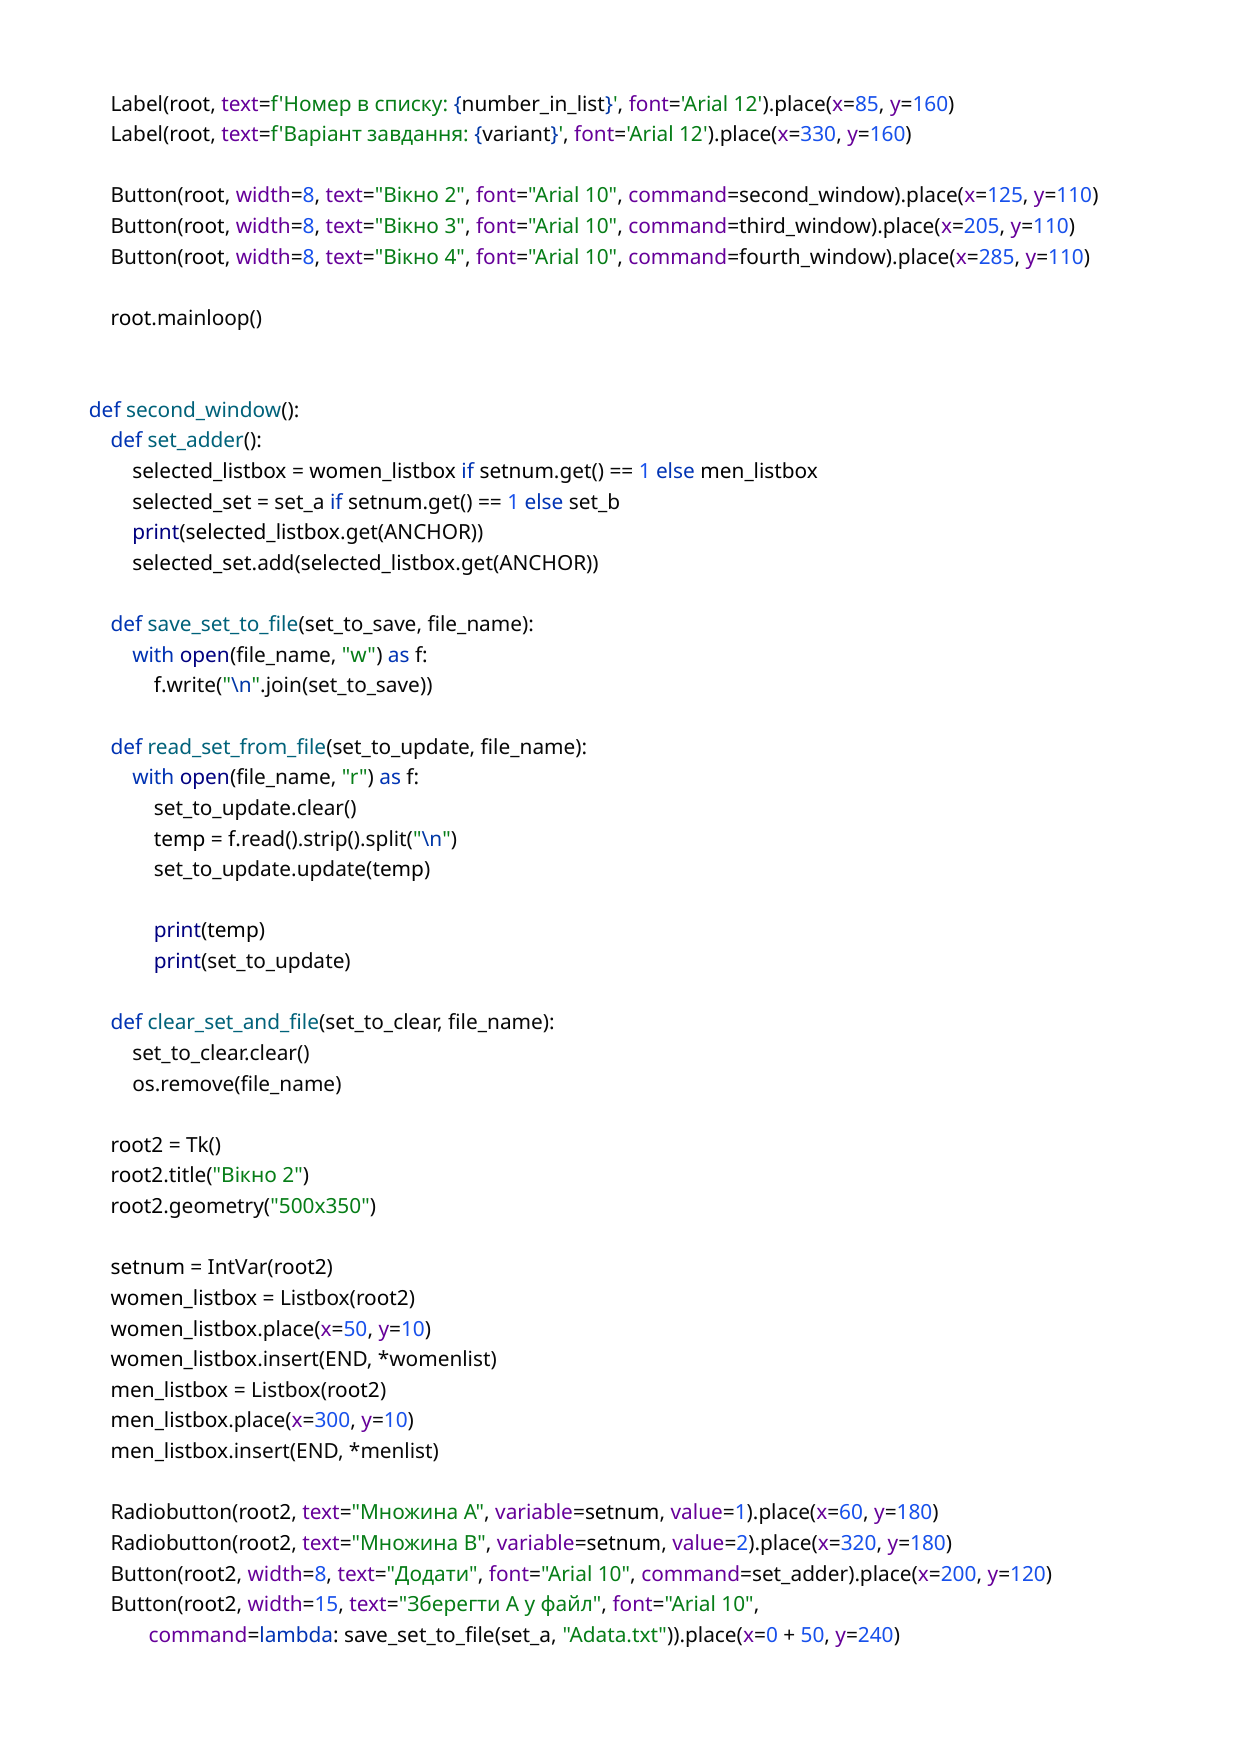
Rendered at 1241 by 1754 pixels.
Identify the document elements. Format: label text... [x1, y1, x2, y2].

text Label(root, text=f'Номер в списку: {number_in_list}', font='Arial 12').place(x=85, y=160) Label(root, text=f'Варіант завдання: {variant}', font='Arial 12').place(x=330, y=160) Button(root, width=8, text="Вікно 2", font="Arial 10", command=second_window).place(x=125, y=110) Button(root, width=8, text="Вікно 3", font="Arial 10", command=third_window).place(x=205, y=110) Button(root, width=8, text="Вікно 4", font="Arial 10", command=fourth_window).place(x=285, y=110) root.mainloop() def second_window(): def set_adder(): selected_listbox = women_listbox if setnum.get() == 1 else men_listbox selected_set = set_a if setnum.get() == 1 else set_b print(selected_listbox.get(ANCHOR)) selected_set.add(selected_listbox.get(ANCHOR)) def save_set_to_file(set_to_save, file_name): with open(file_name, "w") as f: f.write("\n".join(set_to_save)) def read_set_from_file(set_to_update, file_name): with open(file_name, "r") as f: set_to_update.clear() temp = f.read().strip().split("\n") set_to_update.update(temp) print(temp) print(set_to_update) def clear_set_and_file(set_to_clear, file_name): set_to_clear.clear() os.remove(file_name) root2 = Tk() root2.title("Вікно 2") root2.geometry("500x350") setnum = IntVar(root2) women_listbox = Listbox(root2) women_listbox.place(x=50, y=10) women_listbox.insert(END, *womenlist) men_listbox = Listbox(root2) men_listbox.place(x=300, y=10) men_listbox.insert(END, *menlist) Radiobutton(root2, text="Множина А", variable=setnum, value=1).place(x=60, y=180) Radiobutton(root2, text="Множина B", variable=setnum, value=2).place(x=320, y=180) Button(root2, width=8, text="Додати", font="Arial 10", command=set_adder).place(x=200, y=120) Button(root2, width=15, text="Зберегти А у файл", font="Arial 10", command=lambda: save_set_to_file(set_a, "Adata.txt")).place(x=0 + 50, y=240) [89, 89, 1152, 1648]
